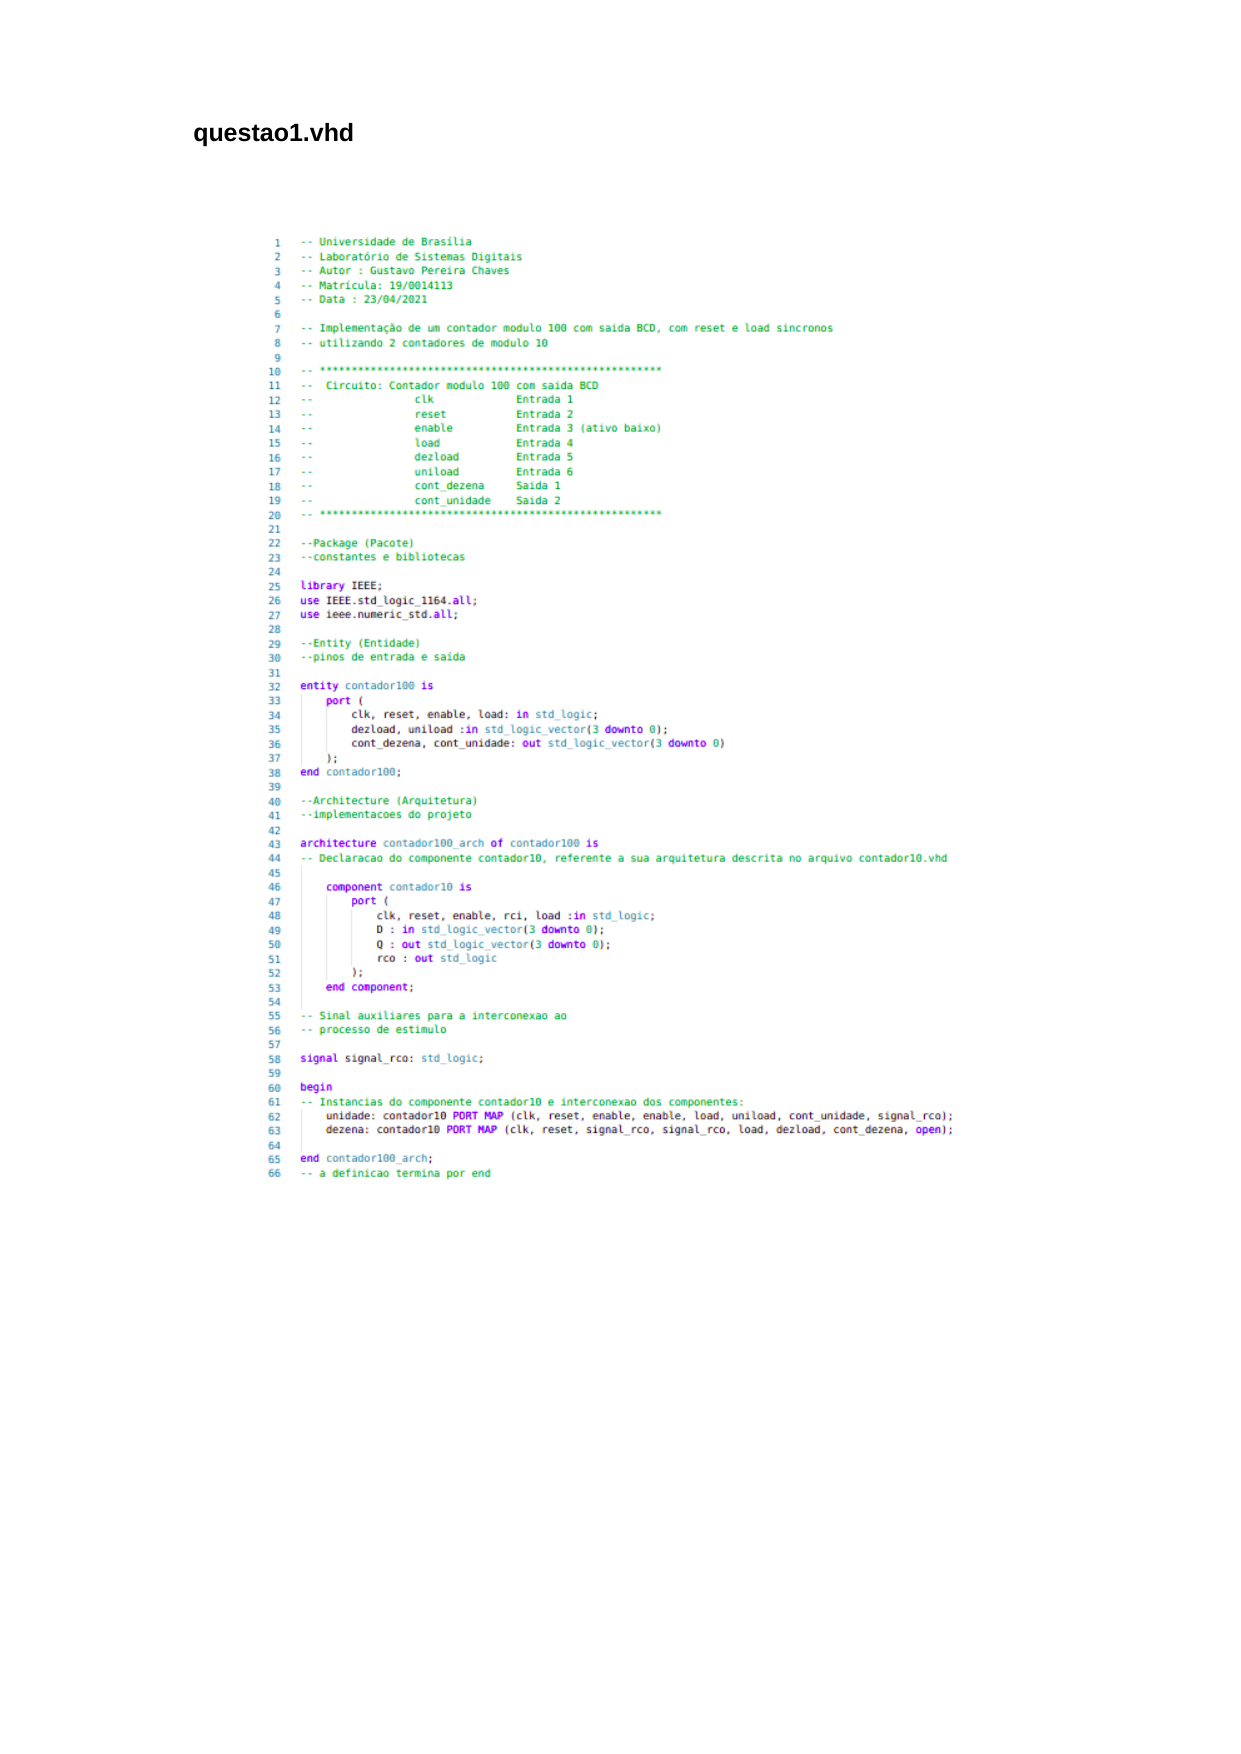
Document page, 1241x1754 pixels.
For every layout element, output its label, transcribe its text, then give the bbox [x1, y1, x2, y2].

picture [261, 233, 979, 1182]
list questao1.vhd [156, 118, 1122, 147]
